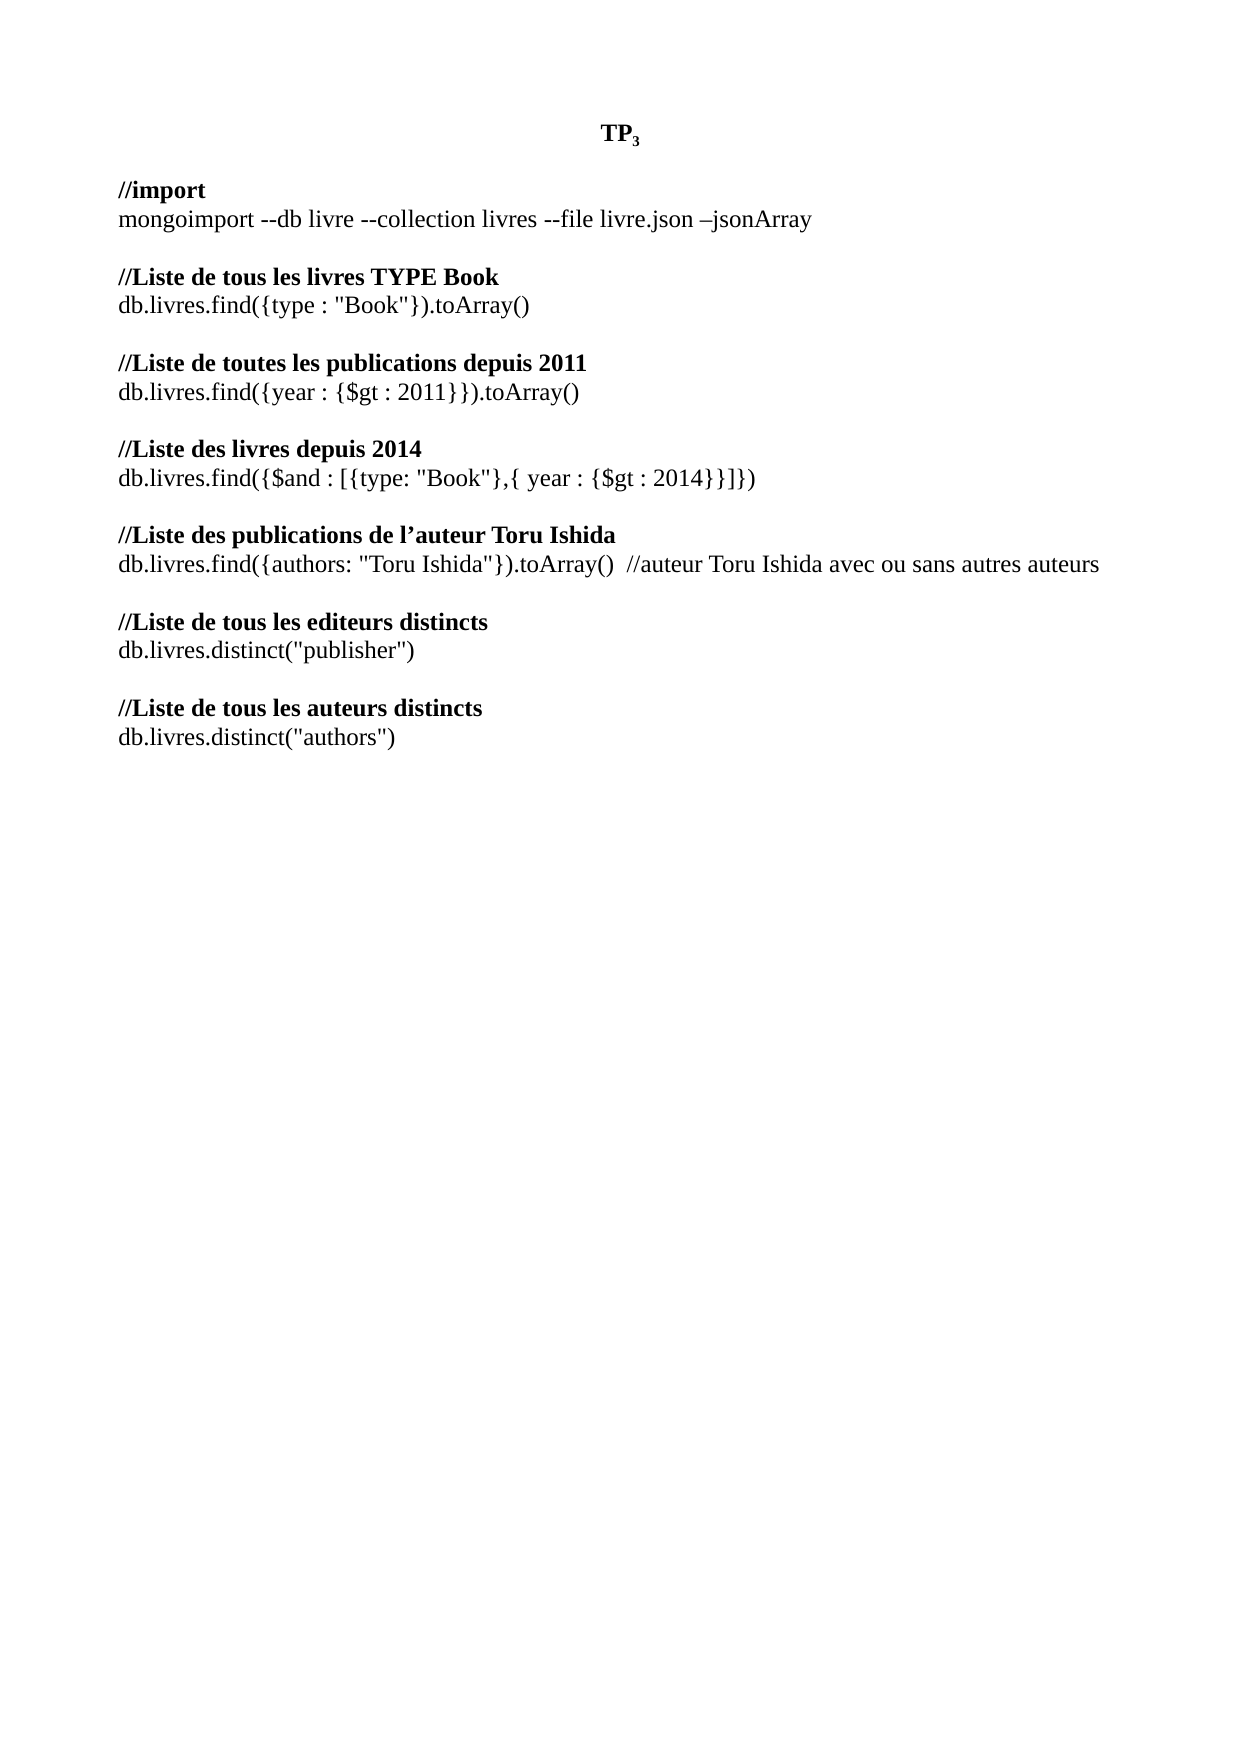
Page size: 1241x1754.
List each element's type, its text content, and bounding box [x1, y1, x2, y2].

text //Liste de tous les livres TYPE Book [118, 262, 1122, 291]
text //Liste de tous les auteurs distincts [118, 693, 1122, 722]
text db.livres.find({$and : [{type: "Book"},{ year : {$gt : 2014}}]}) [118, 463, 1122, 492]
text mongoimport --db livre --collection livres --file livre.json –jsonArray [118, 204, 1122, 233]
text db.livres.distinct("publisher") [118, 636, 1122, 664]
text db.livres.find({authors: "Toru Ishida"}).toArray() //auteur Toru Ishida avec ou sans autres auteurs [118, 549, 1122, 578]
text //Liste des publications de l’auteur Toru Ishida [118, 521, 1122, 549]
text //Liste de tous les editeurs distincts [118, 607, 1122, 636]
text //Liste des livres depuis 2014 [118, 434, 1122, 463]
text db.livres.find({year : {$gt : 2011}}).toArray() [118, 377, 1122, 406]
text //import [118, 176, 1122, 204]
text TP₃ [118, 118, 1122, 147]
text db.livres.find({type : "Book"}).toArray() [118, 291, 1122, 319]
text //Liste de toutes les publications depuis 2011 [118, 348, 1122, 377]
text db.livres.distinct("authors") [118, 722, 1122, 751]
